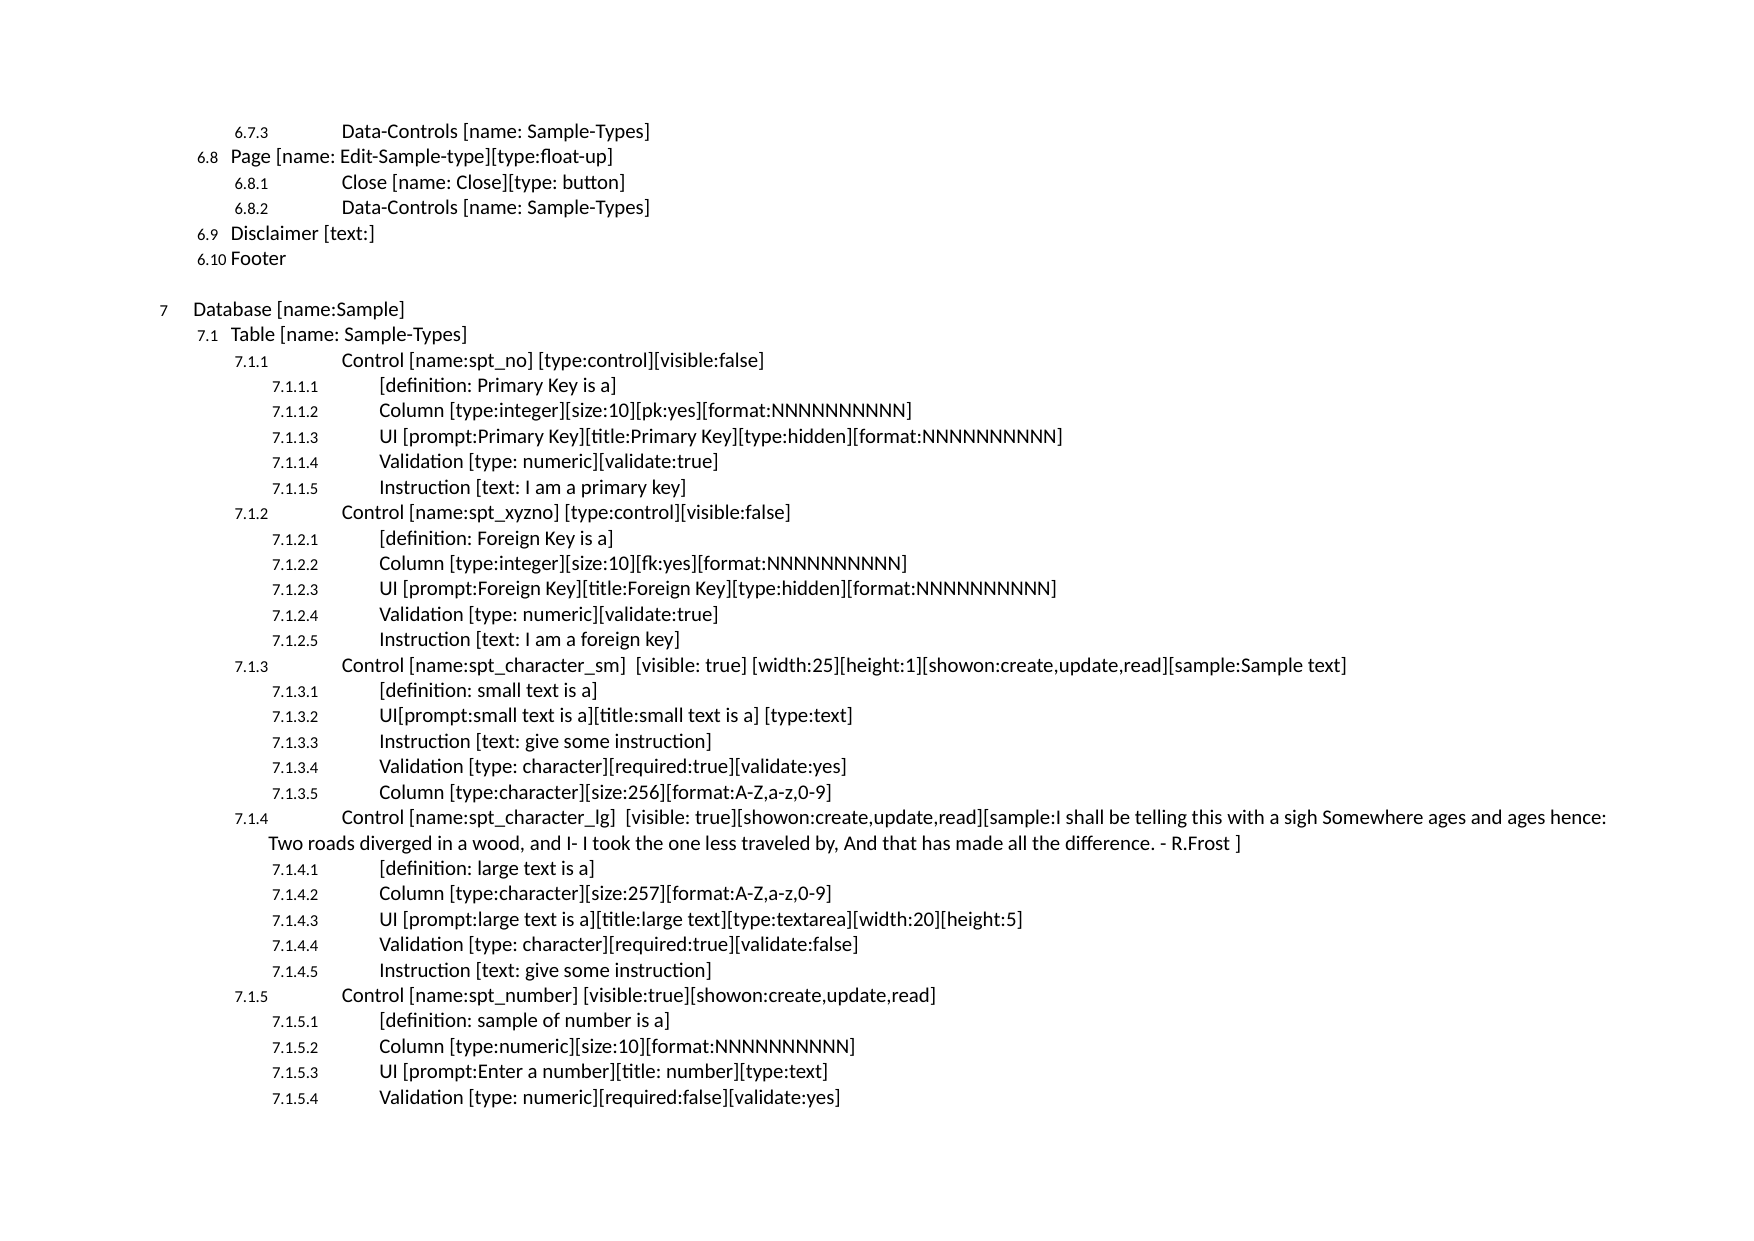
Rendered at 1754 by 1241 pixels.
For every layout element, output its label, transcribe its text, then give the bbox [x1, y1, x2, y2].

list Column [type:numeric][size:10][format:NNNNNNNNNN] [268, 1033, 1636, 1058]
list [definition: Foreign Key is a] [268, 525, 1636, 550]
list Control [name:spt_xyzno] [type:control][visible:false] [231, 499, 1636, 525]
list Control [name:spt_number] [visible:true][showon:create,update,read] [231, 982, 1636, 1008]
list Control [name:spt_character_lg] [visible: true][showon:create,update,read][sample:I shall be telling this with a sigh Somewhere ages and ages hence: Two roads diverged in a wood, and I- I took the one less traveled by, And that has made all the difference. - R.Frost ] [231, 804, 1636, 855]
list [definition: large text is a] [268, 855, 1636, 881]
list Validation [type: numeric][validate:true] [268, 601, 1636, 626]
list Data-Controls [name: Sample-Types] [231, 194, 1636, 220]
list Validation [type: character][required:true][validate:false] [268, 931, 1636, 957]
list Data-Controls [name: Sample-Types] [231, 118, 1636, 143]
list Column [type:integer][size:10][pk:yes][format:NNNNNNNNNN] [268, 398, 1636, 423]
list Table [name: Sample-Types] [193, 321, 1636, 347]
list UI [prompt:Enter a number][title: number][type:text] [268, 1058, 1636, 1084]
list Validation [type: numeric][required:false][validate:yes] [268, 1084, 1636, 1109]
list Validation [type: character][required:true][validate:yes] [268, 753, 1636, 779]
list UI [prompt:Primary Key][title:Primary Key][type:hidden][format:NNNNNNNNNN] [268, 423, 1636, 448]
list Column [type:character][size:256][format:A-Z,a-z,0-9] [268, 779, 1636, 804]
list UI[prompt:small text is a][title:small text is a] [type:text] [268, 703, 1636, 728]
list [definition: small text is a] [268, 677, 1636, 703]
list UI [prompt:Foreign Key][title:Foreign Key][type:hidden][format:NNNNNNNNNN] [268, 576, 1636, 601]
list Page [name: Edit-Sample-type][type:float-up] [193, 143, 1636, 169]
list Footer [193, 245, 1636, 271]
list Control [name:spt_no] [type:control][visible:false] [231, 347, 1636, 372]
list Instruction [text: give some instruction] [268, 957, 1636, 982]
list Close [name: Close][type: button] [231, 169, 1636, 194]
list Column [type:character][size:257][format:A-Z,a-z,0-9] [268, 881, 1636, 906]
list Validation [type: numeric][validate:true] [268, 448, 1636, 474]
list Database [name:Sample] [156, 296, 1636, 321]
list Control [name:spt_character_sm] [visible: true] [width:25][height:1][showon:create,update,read][sample:Sample text] [231, 652, 1636, 677]
list Disclaimer [text:] [193, 220, 1636, 245]
list Instruction [text: give some instruction] [268, 728, 1636, 753]
list Instruction [text: I am a foreign key] [268, 626, 1636, 652]
list Column [type:integer][size:10][fk:yes][format:NNNNNNNNNN] [268, 550, 1636, 576]
list [definition: Primary Key is a] [268, 372, 1636, 398]
list [definition: sample of number is a] [268, 1008, 1636, 1033]
list UI [prompt:large text is a][title:large text][type:textarea][width:20][height:5] [268, 906, 1636, 931]
list Instruction [text: I am a primary key] [268, 474, 1636, 499]
